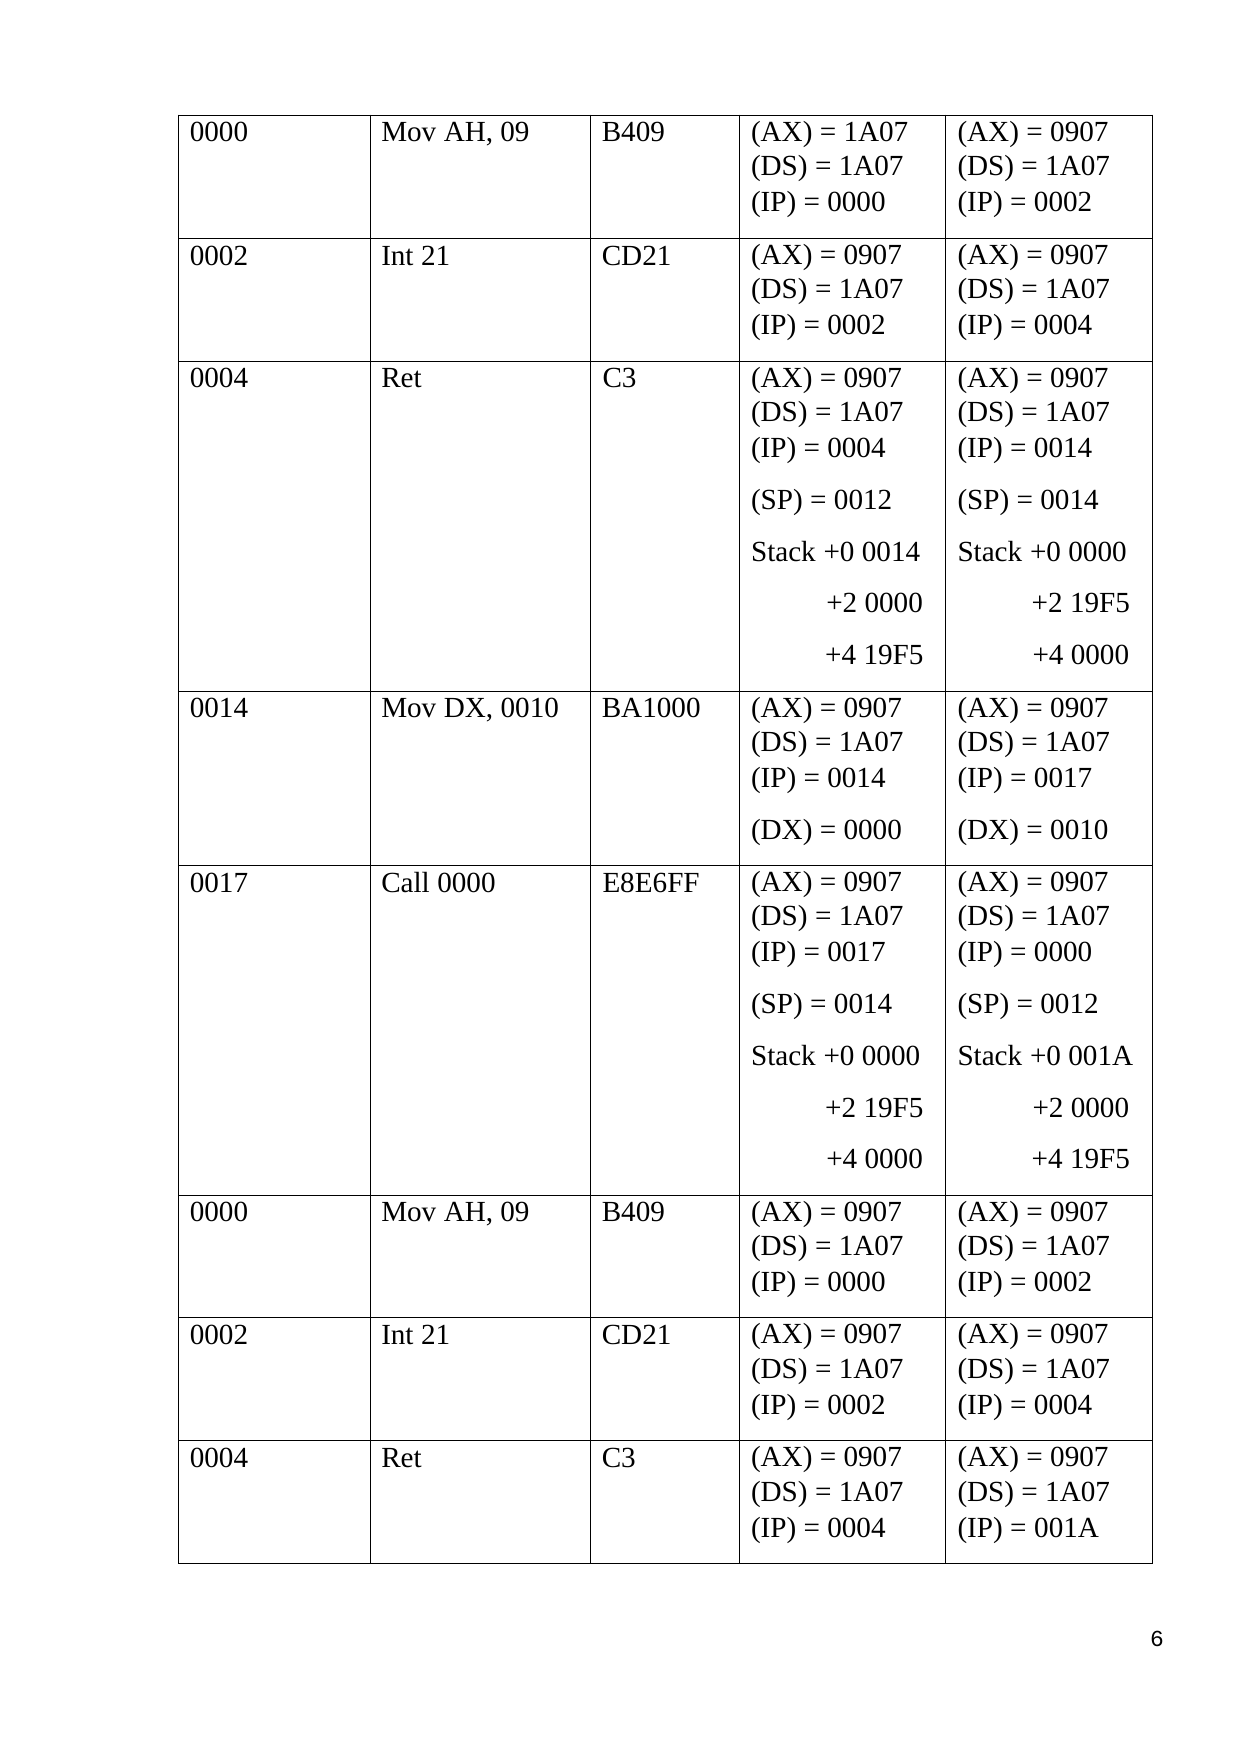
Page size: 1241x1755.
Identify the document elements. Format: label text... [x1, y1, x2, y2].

table_cell 0014 [179, 692, 370, 865]
table_cell (IP) = 0002 [946, 183, 1152, 238]
table_cell Mov AH, 09 [371, 1196, 590, 1317]
table_cell B409 [591, 1196, 739, 1317]
table_header (AX) = 0907 [946, 116, 1152, 148]
table_cell +4 19F5 [946, 1132, 1152, 1194]
table_cell (DS) = 1A07 [946, 724, 1152, 759]
table_cell (AX) = 0907 [946, 1318, 1152, 1351]
table_cell CD21 [591, 239, 739, 361]
table_cell (IP) = 0017 [740, 933, 945, 977]
table_cell (DX) = 0010 [946, 803, 1152, 865]
table_cell 0000 [179, 1196, 370, 1317]
table_cell (DX) = 0000 [740, 803, 945, 865]
table_cell (IP) = 0017 [946, 759, 1152, 802]
table_cell (DS) = 1A07 [946, 899, 1152, 933]
table_cell (DS) = 1A07 [740, 724, 945, 759]
table_cell (IP) = 0000 [740, 1263, 945, 1317]
table_cell (AX) = 0907 [740, 1196, 945, 1228]
table_cell (AX) = 0907 [946, 239, 1152, 272]
table_cell 0002 [179, 1318, 370, 1440]
table_cell (DS) = 1A07 [946, 1351, 1152, 1386]
table_cell Call 0000 [371, 866, 590, 1194]
table_header (AX) = 1A07 [740, 116, 945, 148]
table_cell (AX) = 0907 [946, 362, 1152, 394]
table_cell Stack +0 0014 [740, 525, 945, 576]
table_cell (AX) = 0907 [740, 239, 945, 272]
table_cell (IP) = 0000 [740, 183, 945, 238]
table_cell C3 [591, 362, 739, 691]
table_cell (DS) = 1A07 [946, 1474, 1152, 1509]
table_cell (IP) = 0002 [740, 306, 945, 361]
table_cell (DS) = 1A07 [946, 272, 1152, 306]
table_cell +4 19F5 [740, 628, 945, 691]
table_cell Ret [371, 1441, 590, 1563]
table_cell (AX) = 0907 [946, 1441, 1152, 1474]
table_cell (IP) = 0004 [946, 306, 1152, 361]
table_cell (AX) = 0907 [740, 1441, 945, 1474]
table_cell +4 0000 [946, 628, 1152, 691]
table_cell (AX) = 0907 [946, 866, 1152, 898]
table_cell (IP) = 0000 [946, 933, 1152, 977]
table_cell (DS) = 1A07 [946, 395, 1152, 429]
table_cell Int 21 [371, 1318, 590, 1440]
table_cell (DS) = 1A07 [740, 272, 945, 306]
table_cell (IP) = 0014 [740, 759, 945, 802]
table_cell (SP) = 0012 [946, 977, 1152, 1029]
table_cell +4 0000 [740, 1132, 945, 1194]
table_cell (DS) = 1A07 [740, 1351, 945, 1386]
table_cell Stack +0 0000 [946, 525, 1152, 576]
table_cell +2 19F5 [946, 576, 1152, 628]
table_cell (IP) = 0004 [946, 1386, 1152, 1440]
table_cell (AX) = 0907 [946, 692, 1152, 724]
table_cell (IP) = 0004 [740, 429, 945, 473]
table_cell (IP) = 0002 [740, 1386, 945, 1440]
table_header B409 [591, 116, 739, 238]
table_cell E8E6FF [591, 866, 739, 1194]
table_cell (DS) = 1A07 [740, 1228, 945, 1263]
table_cell (SP) = 0012 [740, 473, 945, 524]
table_cell (AX) = 0907 [740, 1318, 945, 1351]
table_cell (DS) = 1A07 [946, 1228, 1152, 1263]
table_cell (IP) = 001A [946, 1509, 1152, 1563]
table_cell (AX) = 0907 [740, 692, 945, 724]
table_cell C3 [591, 1441, 739, 1563]
table_cell Stack +0 0000 [740, 1029, 945, 1080]
table_cell (DS) = 1A07 [740, 395, 945, 429]
table_cell CD21 [591, 1318, 739, 1440]
table_cell Mov DX, 0010 [371, 692, 590, 865]
table_cell 0002 [179, 239, 370, 361]
table_cell (AX) = 0907 [946, 1196, 1152, 1228]
table_cell (DS) = 1A07 [740, 149, 945, 183]
table_cell +2 19F5 [740, 1080, 945, 1132]
table_cell Ret [371, 362, 590, 691]
table_cell (DS) = 1A07 [740, 899, 945, 933]
table_cell (AX) = 0907 [740, 362, 945, 394]
table_cell Int 21 [371, 239, 590, 361]
table_cell (AX) = 0907 [740, 866, 945, 898]
table_header 0000 [179, 116, 370, 238]
table_cell Stack +0 001A [946, 1029, 1152, 1080]
table_cell (IP) = 0014 [946, 429, 1152, 473]
table_cell (DS) = 1A07 [946, 149, 1152, 183]
table_cell (IP) = 0002 [946, 1263, 1152, 1317]
table_cell (DS) = 1A07 [740, 1474, 945, 1509]
table_cell 0017 [179, 866, 370, 1194]
table_cell (IP) = 0004 [740, 1509, 945, 1563]
table_cell BA1000 [591, 692, 739, 865]
table_cell 0004 [179, 362, 370, 691]
table_cell +2 0000 [946, 1080, 1152, 1132]
table_cell +2 0000 [740, 576, 945, 628]
table_cell 0004 [179, 1441, 370, 1563]
table_cell (SP) = 0014 [740, 977, 945, 1029]
table_header Mov AH, 09 [371, 116, 590, 238]
table_cell (SP) = 0014 [946, 473, 1152, 524]
